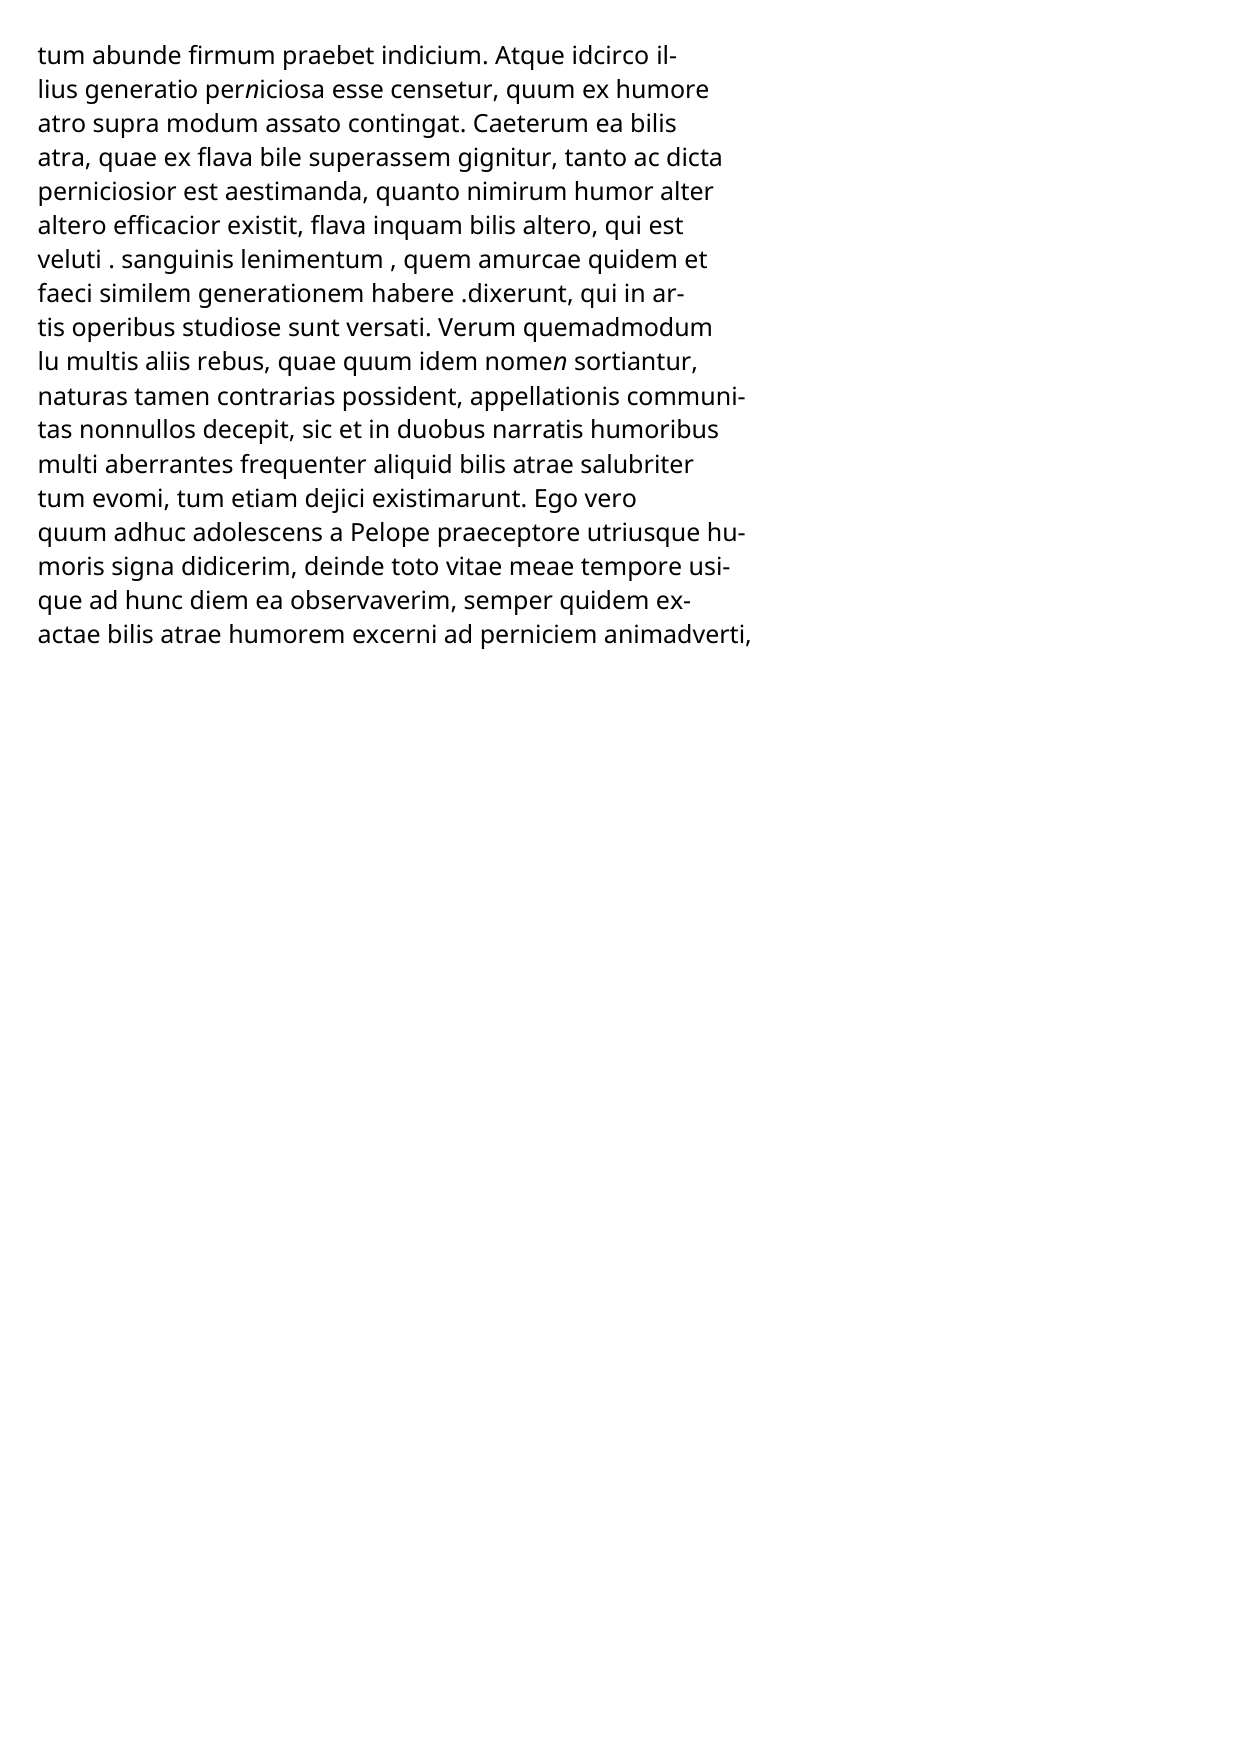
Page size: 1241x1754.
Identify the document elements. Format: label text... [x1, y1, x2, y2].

text tum abunde firmum praebet indicium. Atque idcirco il- lius generatio perniciosa esse censetur, quum ex humore atro supra modum assato contingat. Caeterum ea bilis atra, quae ex flava bile superassem gignitur, tanto ac dicta perniciosior est aestimanda, quanto nimirum humor alter altero efficacior existit, flava inquam bilis altero, qui est veluti . sanguinis lenimentum , quem amurcae quidem et faeci similem generationem habere .dixerunt, qui in ar- tis operibus studiose sunt versati. Verum quemadmodum lu multis aliis rebus, quae quum idem nomen sortiantur, naturas tamen contrarias possident, appellationis communi- tas nonnullos decepit, sic et in duobus narratis humoribus multi aberrantes frequenter aliquid bilis atrae salubriter tum evomi, tum etiam dejici existimarunt. Ego vero quum adhuc adolescens a Pelope praeceptore utriusque hu- moris signa didicerim, deinde toto vitae meae tempore usi- que ad hunc diem ea observaverim, semper quidem ex- actae bilis atrae humorem excerni ad perniciem animadverti, [37, 37, 1203, 651]
